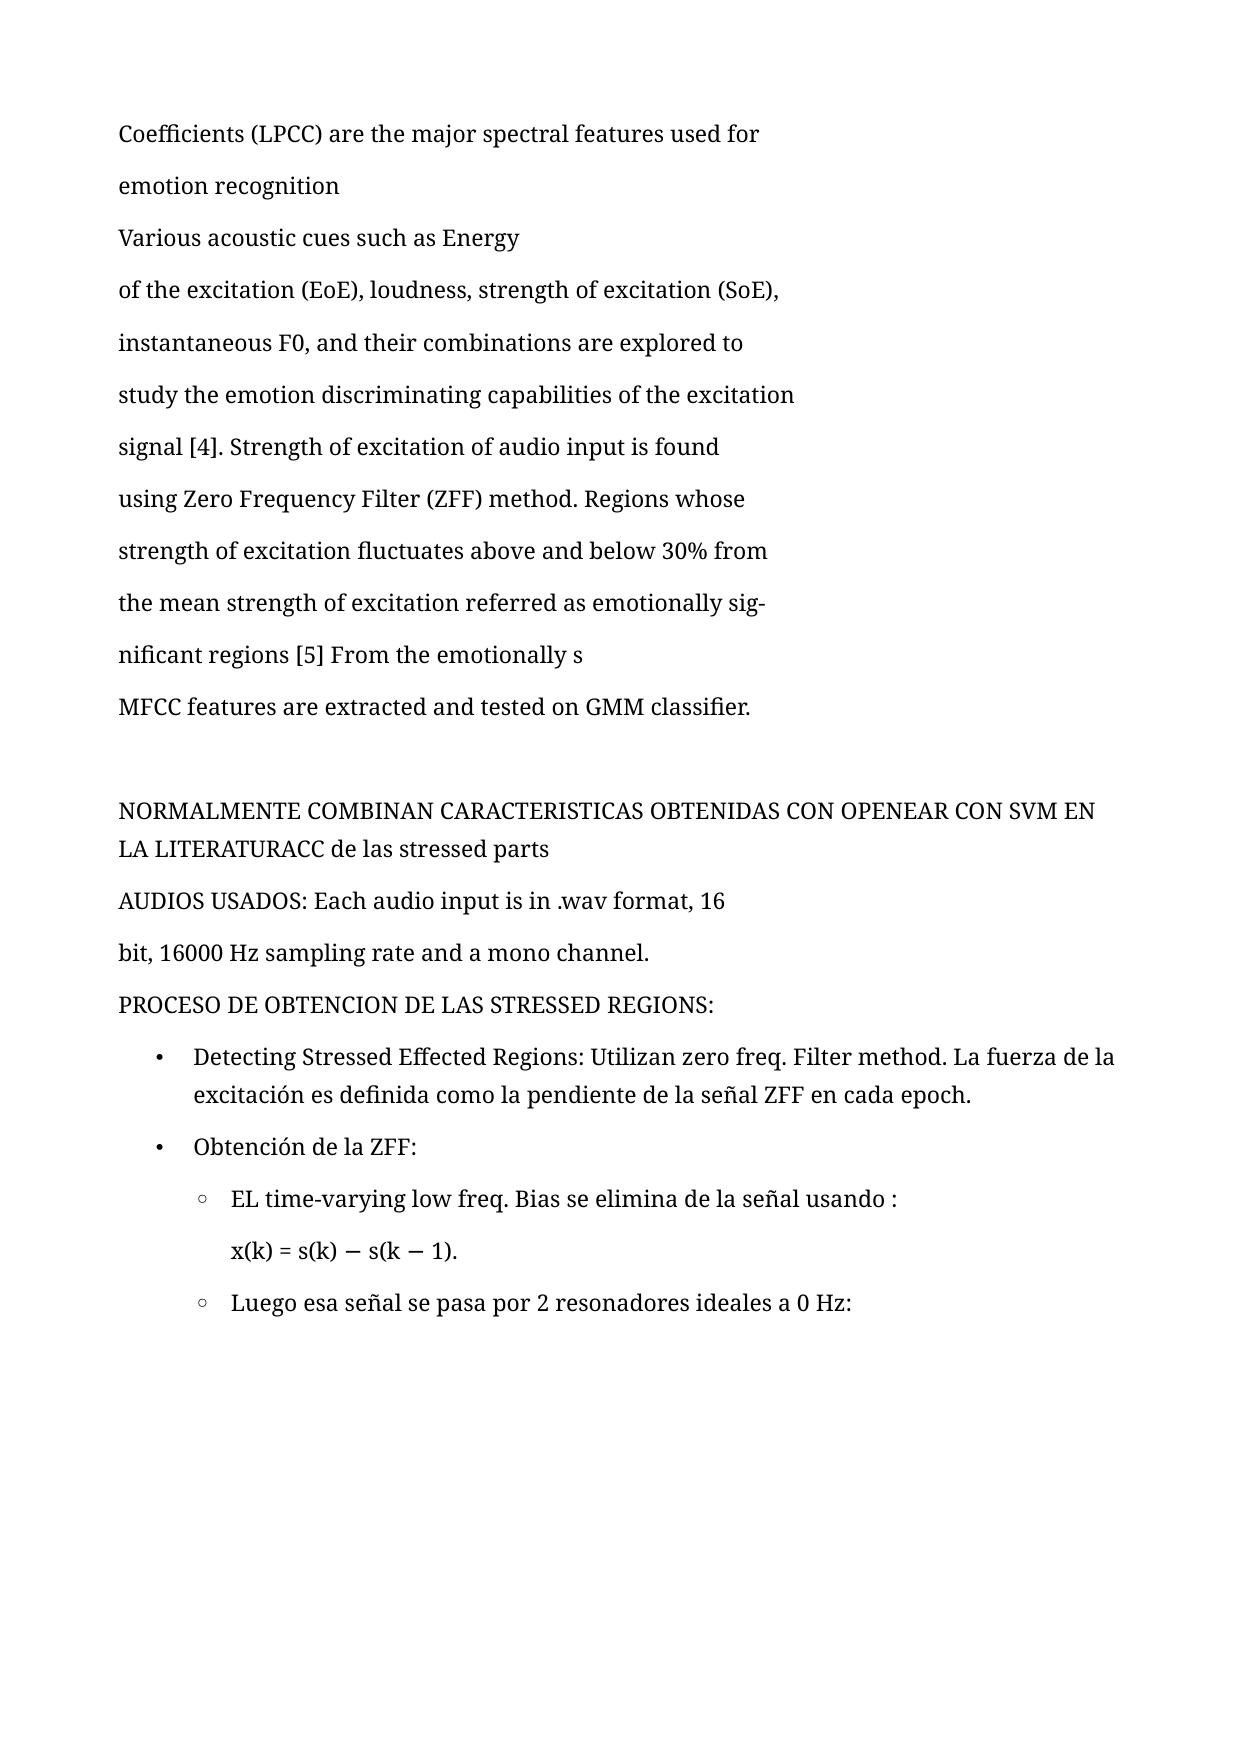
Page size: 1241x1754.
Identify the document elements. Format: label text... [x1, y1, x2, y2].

text using Zero Frequency Filter (ZFF) method. Regions whose [118, 483, 1122, 514]
text emotion recognition [118, 170, 1122, 201]
text nificant regions [5] From the emotionally s [118, 639, 1122, 670]
text signal [4]. Strength of excitation of audio input is found [118, 431, 1122, 462]
text strength of excitation fluctuates above and below 30% from [118, 535, 1122, 566]
text AUDIOS USADOS: Each audio input is in .wav format, 16 [118, 885, 1122, 916]
list Luego esa señal se pasa por 2 resonadores ideales a 0 Hz: [193, 1287, 1122, 1318]
list Obtención de la ZFF: [156, 1131, 1122, 1162]
list x(k) = s(k) − s(k − 1). [193, 1235, 1122, 1266]
text instantaneous F0, and their combinations are explored to [118, 326, 1122, 358]
text bit, 16000 Hz sampling rate and a mono channel. [118, 937, 1122, 968]
text MFCC features are extracted and tested on GMM classifier. [118, 691, 1122, 722]
text PROCESO DE OBTENCION DE LAS STRESSED REGIONS: [118, 989, 1122, 1020]
list Detecting Stressed Effected Regions: Utilizan zero freq. Filter method. La fuerza de la excitación es definida como la pendiente de la señal ZFF en cada epoch. [156, 1041, 1122, 1110]
text the mean strength of excitation referred as emotionally sig- [118, 587, 1122, 618]
text NORMALMENTE COMBINAN CARACTERISTICAS OBTENIDAS CON OPENEAR CON SVM EN LA LITERATURACC de las stressed parts [118, 795, 1122, 864]
list EL time-varying low freq. Bias se elimina de la señal usando : [193, 1183, 1122, 1214]
text of the excitation (EoE), loudness, strength of excitation (SoE), [118, 274, 1122, 306]
text Various acoustic cues such as Energy [118, 222, 1122, 253]
text study the emotion discriminating capabilities of the excitation [118, 378, 1122, 410]
text Coefficients (LPCC) are the major spectral features used for [118, 118, 1122, 149]
